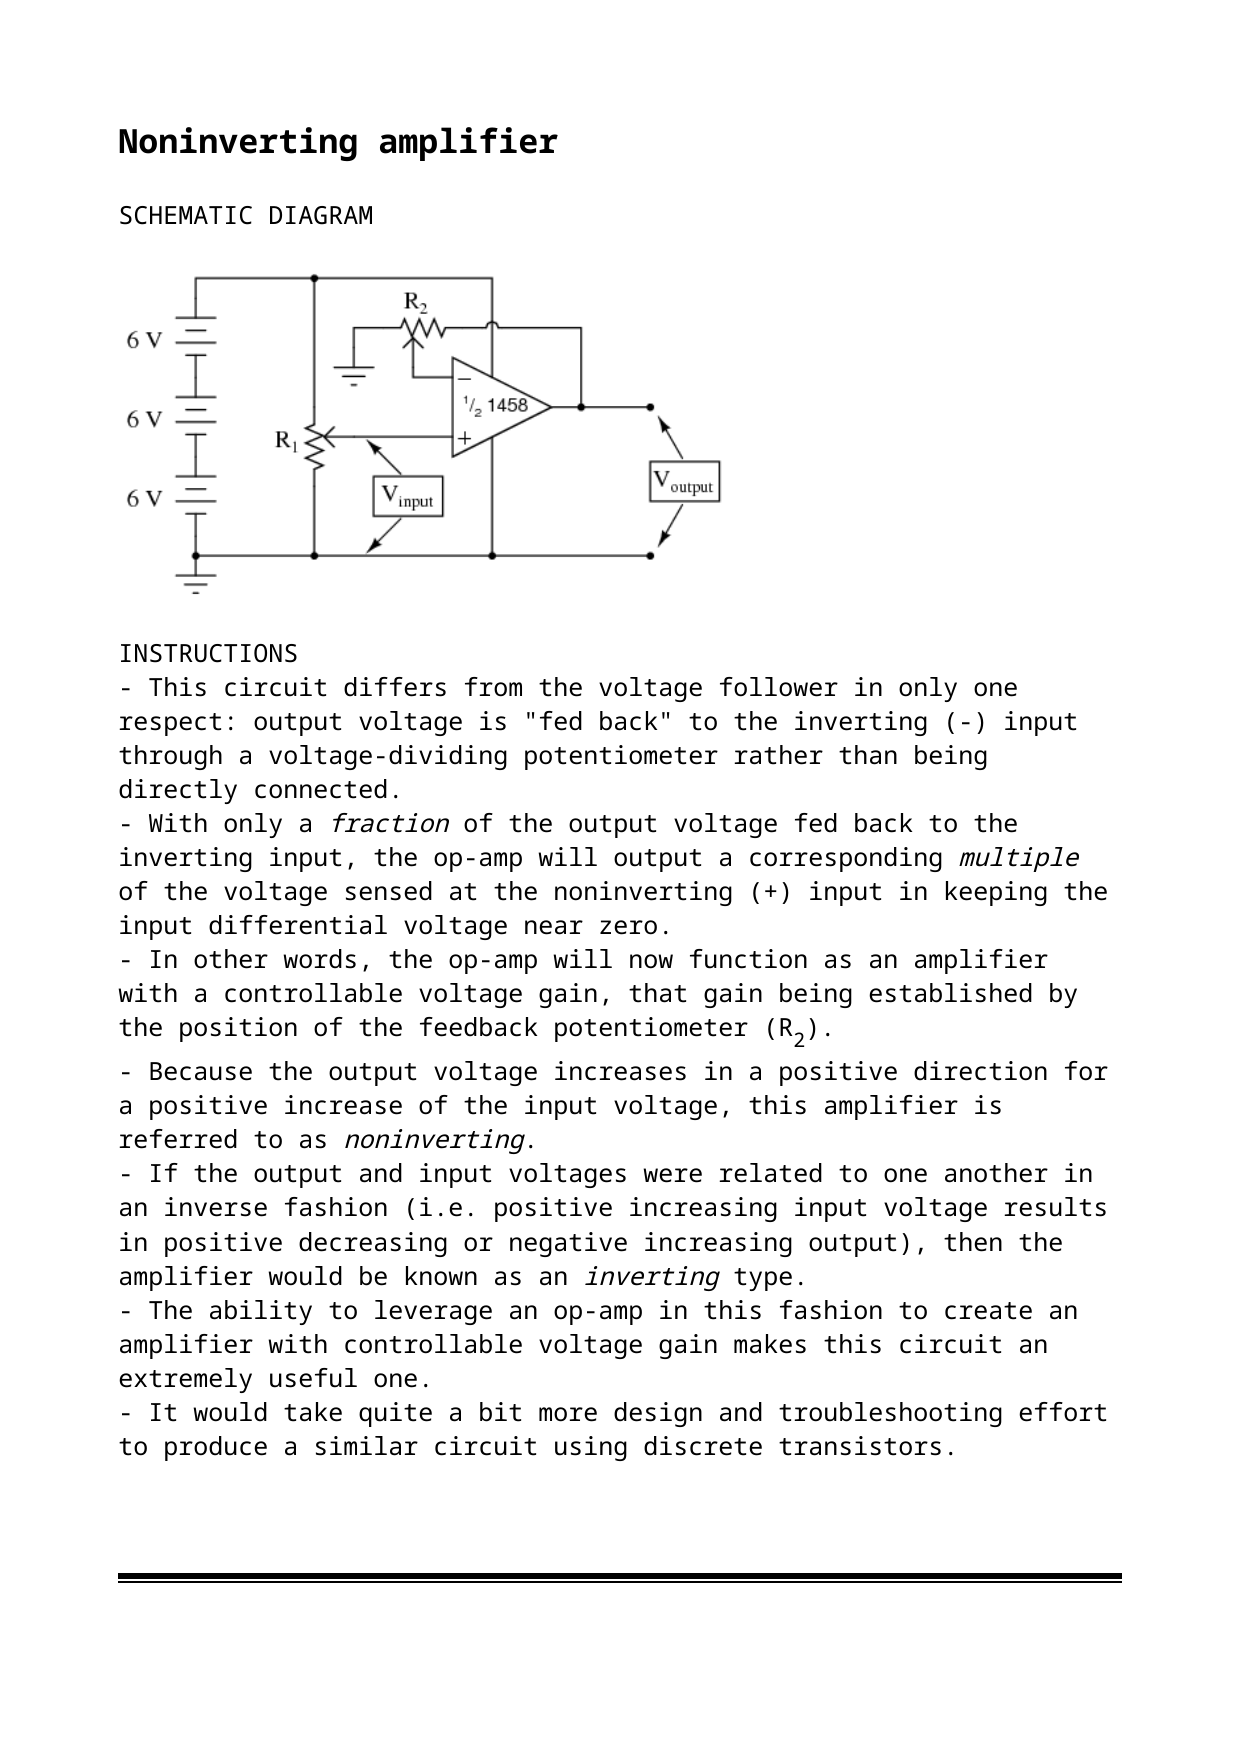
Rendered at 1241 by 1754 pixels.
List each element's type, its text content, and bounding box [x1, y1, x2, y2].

list - With only a fraction of the output voltage fed back to the inverting input, the op-amp will output a corresponding multiple of the voltage sensed at the noninverting (+) input in keeping the input differential voltage near zero. [118, 806, 1122, 942]
list - If the output and input voltages were related to one another in an inverse fashion (i.e. positive increasing input voltage results in positive decreasing or negative increasing output), then the amplifier would be known as an inverting type. [118, 1156, 1122, 1292]
list - Because the output voltage increases in a positive direction for a positive increase of the input voltage, this amplifier is referred to as noninverting. [118, 1054, 1122, 1156]
text INSTRUCTIONS [118, 635, 1122, 669]
list - In other words, the op-amp will now function as an amplifier with a controllable voltage gain, that gain being established by the position of the feedback potentiometer (R2). [118, 942, 1122, 1054]
list - The ability to leverage an op-amp in this fashion to create an amplifier with controllable voltage gain makes this circuit an extremely useful one. [118, 1292, 1122, 1394]
subtitle Noninverting amplifier [118, 118, 1122, 163]
picture [118, 265, 728, 602]
text SCHEMATIC DIAGRAM [118, 198, 1122, 232]
list - This circuit differs from the voltage follower in only one respect: output voltage is "fed back" to the inverting (-) input through a voltage-dividing potentiometer rather than being directly connected. [118, 669, 1122, 806]
list - It would take quite a bit more design and troubleshooting effort to produce a similar circuit using discrete transistors. [118, 1394, 1122, 1463]
